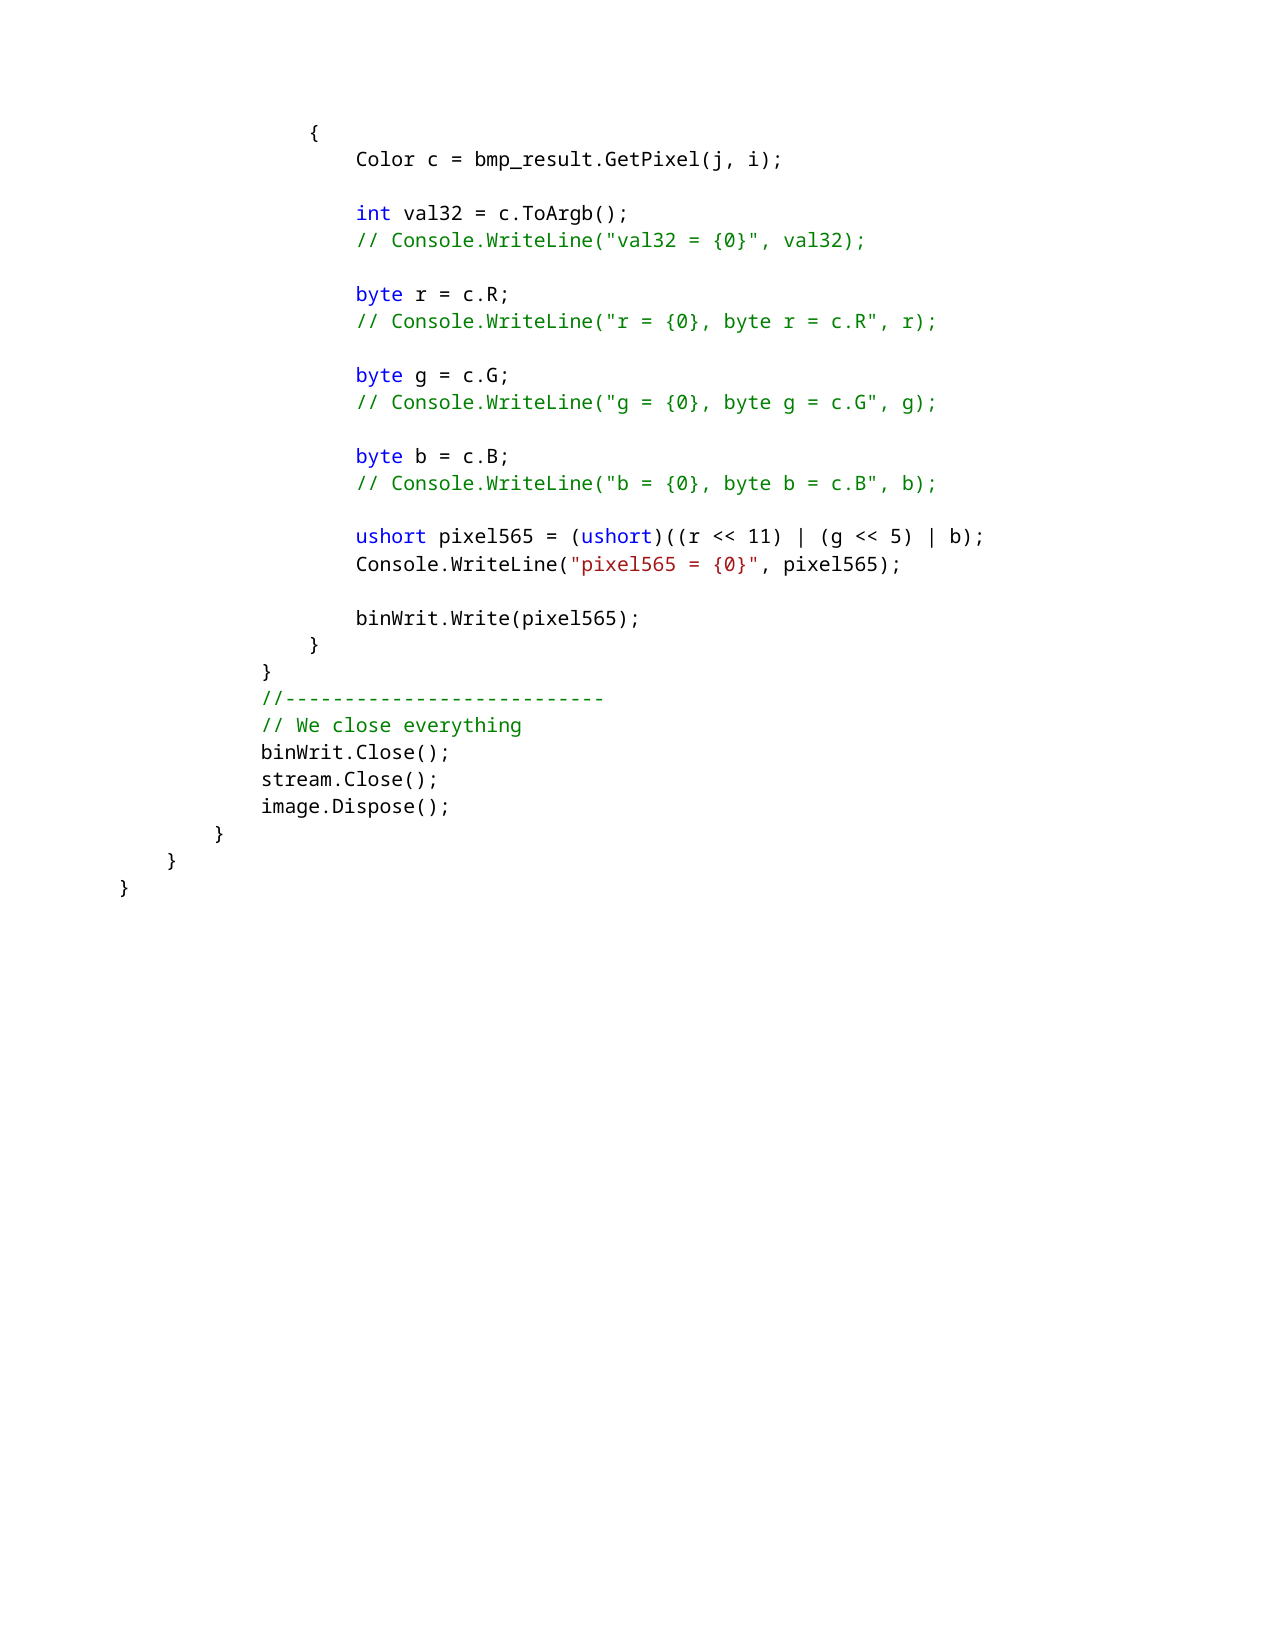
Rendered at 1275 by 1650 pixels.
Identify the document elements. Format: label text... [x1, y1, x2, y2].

text } [118, 631, 1157, 658]
text binWrit.Write(pixel565); [118, 604, 1157, 631]
text } [118, 658, 1157, 685]
text // Console.WriteLine("g = {0}, byte g = c.G", g); [118, 388, 1157, 415]
text int val32 = c.ToArgb(); [118, 199, 1157, 226]
text { [118, 118, 1157, 145]
text } [118, 847, 1157, 873]
text byte r = c.R; [118, 280, 1157, 307]
text image.Dispose(); [118, 793, 1157, 819]
text Color c = bmp_result.GetPixel(j, i); [118, 145, 1157, 172]
text // Console.WriteLine("val32 = {0}", val32); [118, 226, 1157, 253]
text //--------------------------- [118, 685, 1157, 712]
text // We close everything [118, 712, 1157, 739]
text } [118, 873, 1157, 901]
text ushort pixel565 = (ushort)((r << 11) | (g << 5) | b); [118, 523, 1157, 550]
text binWrit.Close(); [118, 739, 1157, 766]
text Console.WriteLine("pixel565 = {0}", pixel565); [118, 550, 1157, 577]
text stream.Close(); [118, 766, 1157, 793]
text byte b = c.B; [118, 442, 1157, 469]
text byte g = c.G; [118, 361, 1157, 388]
text // Console.WriteLine("r = {0}, byte r = c.R", r); [118, 307, 1157, 334]
text // Console.WriteLine("b = {0}, byte b = c.B", b); [118, 469, 1157, 496]
text } [118, 819, 1157, 847]
